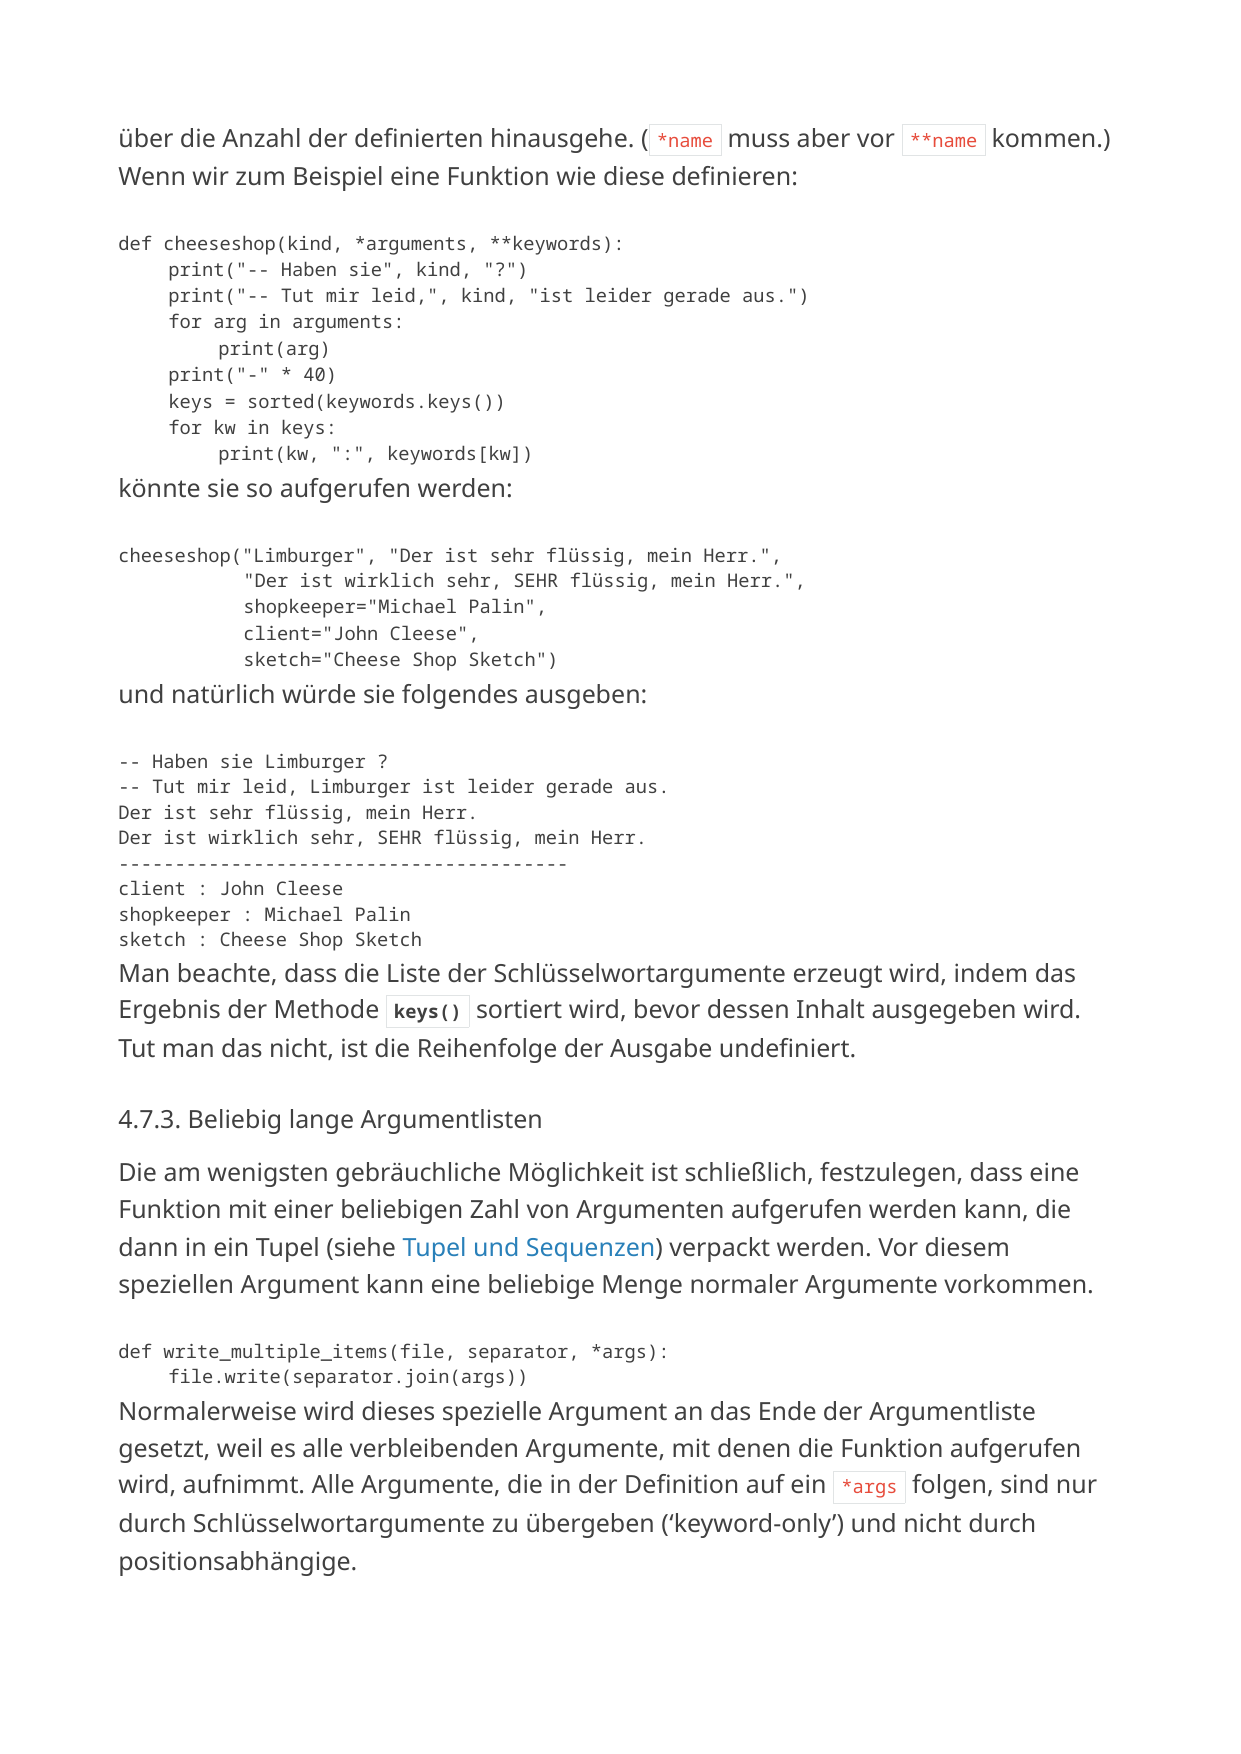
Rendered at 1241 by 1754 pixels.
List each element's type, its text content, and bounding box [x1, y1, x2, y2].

text ---------------------------------------- [118, 850, 1122, 876]
text könnte sie so aufgerufen werden: [118, 467, 1122, 504]
text print(arg) [118, 335, 1122, 362]
text über die Anzahl der definierten hinausgehe. (*name muss aber vor **name kommen.) Wenn wir zum Beispiel eine Funktion wie diese definieren: [118, 118, 1122, 193]
text shopkeeper="Michael Palin", [118, 594, 1122, 620]
text Der ist sehr flüssig, mein Herr. [118, 799, 1122, 824]
text client="John Cleese", [118, 620, 1122, 647]
text Normalerweise wird dieses spezielle Argument an das Ende der Argumentliste gesetzt, weil es alle verbleibenden Argumente, mit denen die Funktion aufgerufen wird, aufnimmt. Alle Argumente, die in der Definition auf ein *args folgen, sind nur durch Schlüsselwortargumente zu übergeben (‘keyword-only’) und nicht durch positionsabhängige. [118, 1390, 1122, 1578]
text print("-- Haben sie", kind, "?") [118, 256, 1122, 282]
text Man beachte, dass die Liste der Schlüsselwortargumente erzeugt wird, indem das Ergebnis der Methode keys() sortiert wird, bevor dessen Inhalt ausgegeben wird. Tut man das nicht, ist die Reihenfolge der Ausgabe undefiniert. [118, 952, 1122, 1064]
text shopkeeper : Michael Palin [118, 901, 1122, 927]
text def cheeseshop(kind, *arguments, **keywords): [118, 231, 1122, 256]
text print("-" * 40) [118, 362, 1122, 388]
text Die am wenigsten gebräuchliche Möglichkeit ist schließlich, festzulegen, dass eine Funktion mit einer beliebigen Zahl von Argumenten aufgerufen werden kann, die dann in ein Tupel (siehe Tupel und Sequenzen) verpackt werden. Vor diesem speziellen Argument kann eine beliebige Menge normaler Argumente vorkommen. [118, 1151, 1122, 1301]
text und natürlich würde sie folgendes ausgeben: [118, 673, 1122, 710]
text for arg in arguments: [118, 309, 1122, 335]
text "Der ist wirklich sehr, SEHR flüssig, mein Herr.", [118, 567, 1122, 594]
text def write_multiple_items(file, separator, *args): [118, 1338, 1122, 1364]
text -- Tut mir leid, Limburger ist leider gerade aus. [118, 773, 1122, 799]
text cheeseshop("Limburger", "Der ist sehr flüssig, mein Herr.", [118, 542, 1122, 567]
text Der ist wirklich sehr, SEHR flüssig, mein Herr. [118, 824, 1122, 850]
text print("-- Tut mir leid,", kind, "ist leider gerade aus.") [118, 282, 1122, 309]
text for kw in keys: [118, 414, 1122, 441]
text sketch="Cheese Shop Sketch") [118, 647, 1122, 673]
subtitle 4.7.3. Beliebig lange Argumentlisten [118, 1102, 1122, 1136]
text print(kw, ":", keywords[kw]) [118, 441, 1122, 467]
text file.write(separator.join(args)) [118, 1364, 1122, 1390]
text -- Haben sie Limburger ? [118, 748, 1122, 773]
text keys = sorted(keywords.keys()) [118, 388, 1122, 414]
text client : John Cleese [118, 876, 1122, 901]
text sketch : Cheese Shop Sketch [118, 927, 1122, 952]
